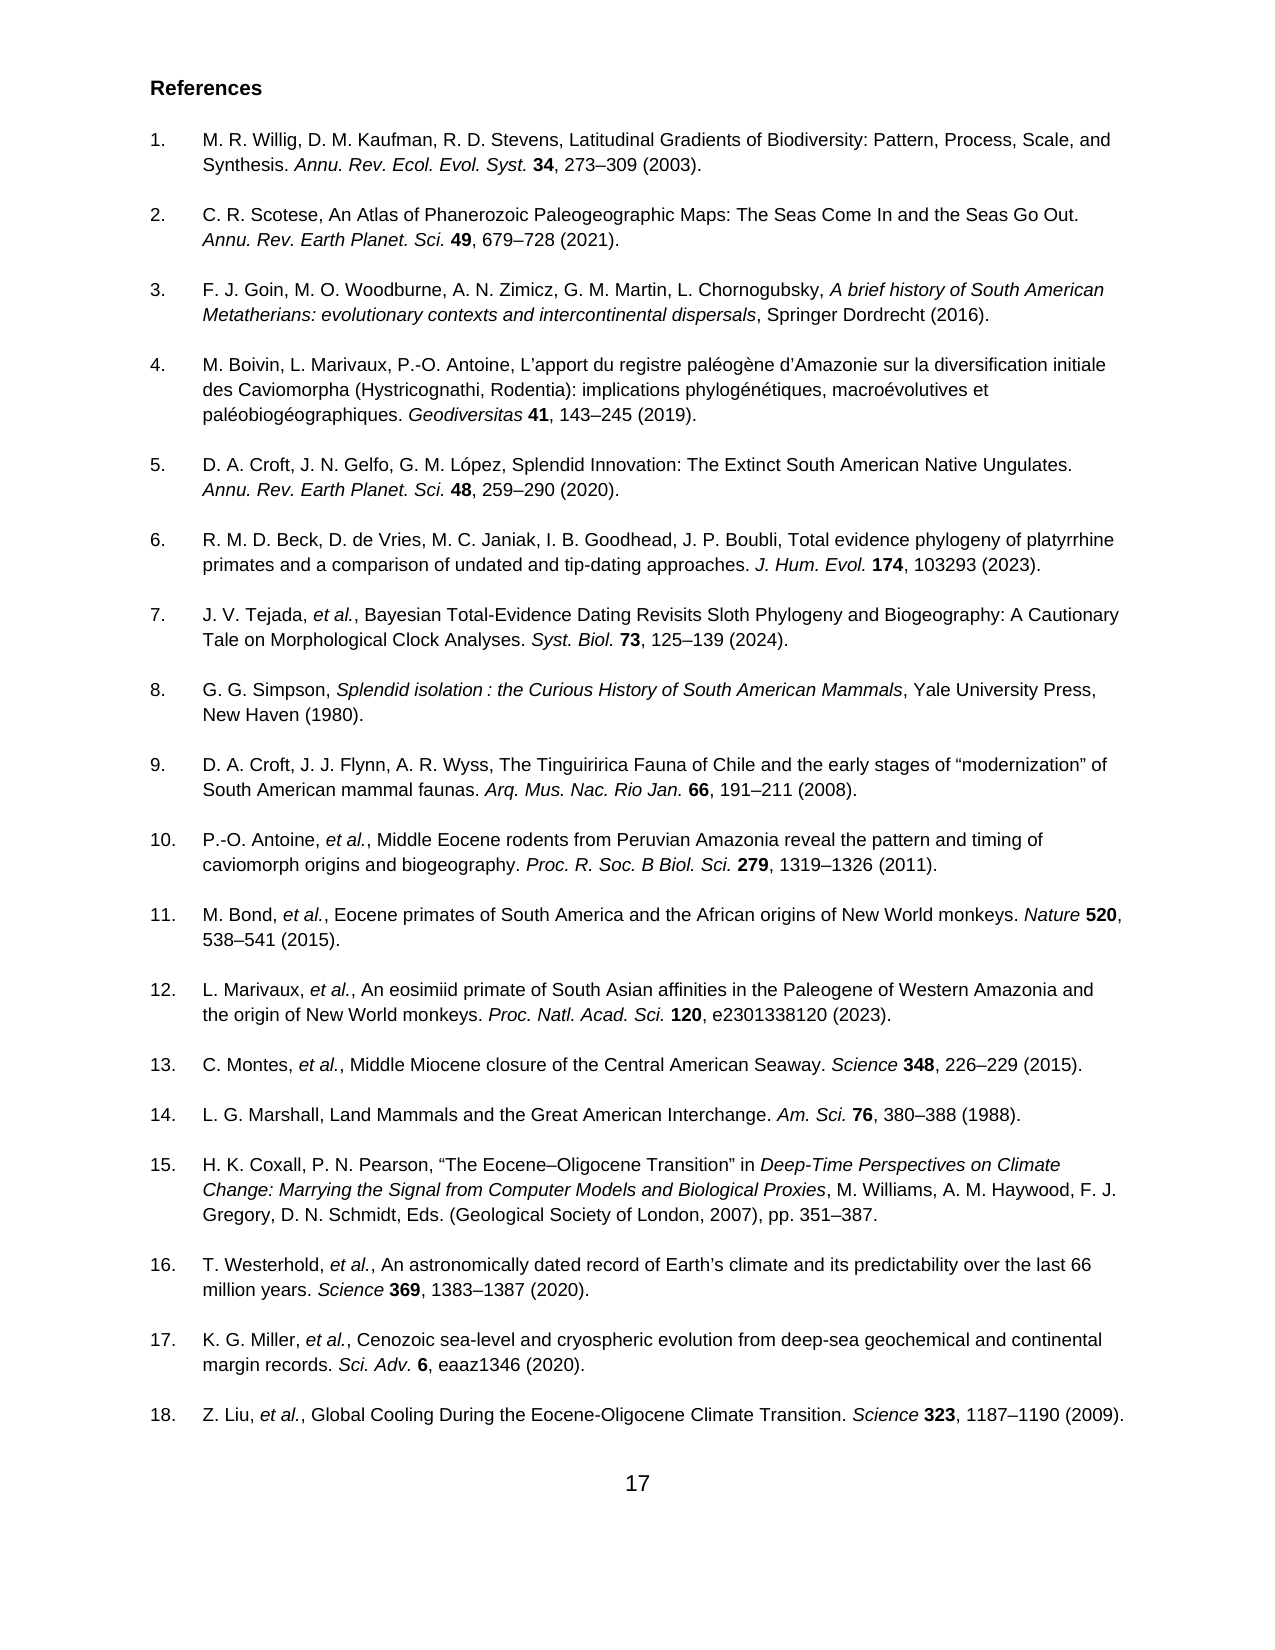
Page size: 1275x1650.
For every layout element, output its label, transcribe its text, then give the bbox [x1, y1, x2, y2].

text 8. G. G. Simpson, Splendid isolation : the Curious History of South American Mammals, Yale University Press, New Haven (1980). [150, 675, 1125, 725]
text 5. D. A. Croft, J. N. Gelfo, G. M. López, Splendid Innovation: The Extinct South American Native Ungulates. Annu. Rev. Earth Planet. Sci. 48, 259–290 (2020). [150, 450, 1125, 500]
text 16. T. Westerhold, et al., An astronomically dated record of Earth’s climate and its predictability over the last 66 million years. Science 369, 1383–1387 (2020). [150, 1250, 1125, 1300]
text 1. M. R. Willig, D. M. Kaufman, R. D. Stevens, Latitudinal Gradients of Biodiversity: Pattern, Process, Scale, and Synthesis. Annu. Rev. Ecol. Evol. Syst. 34, 273–309 (2003). [150, 125, 1125, 175]
text 7. J. V. Tejada, et al., Bayesian Total-Evidence Dating Revisits Sloth Phylogeny and Biogeography: A Cautionary Tale on Morphological Clock Analyses. Syst. Biol. 73, 125–139 (2024). [150, 600, 1125, 650]
text 9. D. A. Croft, J. J. Flynn, A. R. Wyss, The Tinguiririca Fauna of Chile and the early stages of “modernization” of South American mammal faunas. Arq. Mus. Nac. Rio Jan. 66, 191–211 (2008). [150, 750, 1125, 800]
text References [150, 75, 1125, 100]
text 15. H. K. Coxall, P. N. Pearson, “The Eocene–Oligocene Transition” in Deep-Time Perspectives on Climate Change: Marrying the Signal from Computer Models and Biological Proxies, M. Williams, A. M. Haywood, F. J. Gregory, D. N. Schmidt, Eds. (Geological Society of London, 2007), pp. 351–387. [150, 1150, 1125, 1225]
text 4. M. Boivin, L. Marivaux, P.-O. Antoine, L’apport du registre paléogène d’Amazonie sur la diversification initiale des Caviomorpha (Hystricognathi, Rodentia): implications phylogénétiques, macroévolutives et paléobiogéographiques. Geodiversitas 41, 143–245 (2019). [150, 350, 1125, 425]
text 17. K. G. Miller, et al., Cenozoic sea-level and cryospheric evolution from deep-sea geochemical and continental margin records. Sci. Adv. 6, eaaz1346 (2020). [150, 1325, 1125, 1375]
text 3. F. J. Goin, M. O. Woodburne, A. N. Zimicz, G. M. Martin, L. Chornogubsky, A brief history of South American Metatherians: evolutionary contexts and intercontinental dispersals, Springer Dordrecht (2016). [150, 275, 1125, 325]
text 13. C. Montes, et al., Middle Miocene closure of the Central American Seaway. Science 348, 226–229 (2015). [150, 1050, 1125, 1075]
text 10. P.-O. Antoine, et al., Middle Eocene rodents from Peruvian Amazonia reveal the pattern and timing of caviomorph origins and biogeography. Proc. R. Soc. B Biol. Sci. 279, 1319–1326 (2011). [150, 825, 1125, 875]
text 14. L. G. Marshall, Land Mammals and the Great American Interchange. Am. Sci. 76, 380–388 (1988). [150, 1100, 1125, 1125]
text 18. Z. Liu, et al., Global Cooling During the Eocene-Oligocene Climate Transition. Science 323, 1187–1190 (2009). [150, 1400, 1125, 1425]
text 11. M. Bond, et al., Eocene primates of South America and the African origins of New World monkeys. Nature 520, 538–541 (2015). [150, 900, 1125, 950]
text 12. L. Marivaux, et al., An eosimiid primate of South Asian affinities in the Paleogene of Western Amazonia and the origin of New World monkeys. Proc. Natl. Acad. Sci. 120, e2301338120 (2023). [150, 975, 1125, 1025]
text 6. R. M. D. Beck, D. de Vries, M. C. Janiak, I. B. Goodhead, J. P. Boubli, Total evidence phylogeny of platyrrhine primates and a comparison of undated and tip-dating approaches. J. Hum. Evol. 174, 103293 (2023). [150, 525, 1125, 575]
text 2. C. R. Scotese, An Atlas of Phanerozoic Paleogeographic Maps: The Seas Come In and the Seas Go Out. Annu. Rev. Earth Planet. Sci. 49, 679–728 (2021). [150, 200, 1125, 250]
